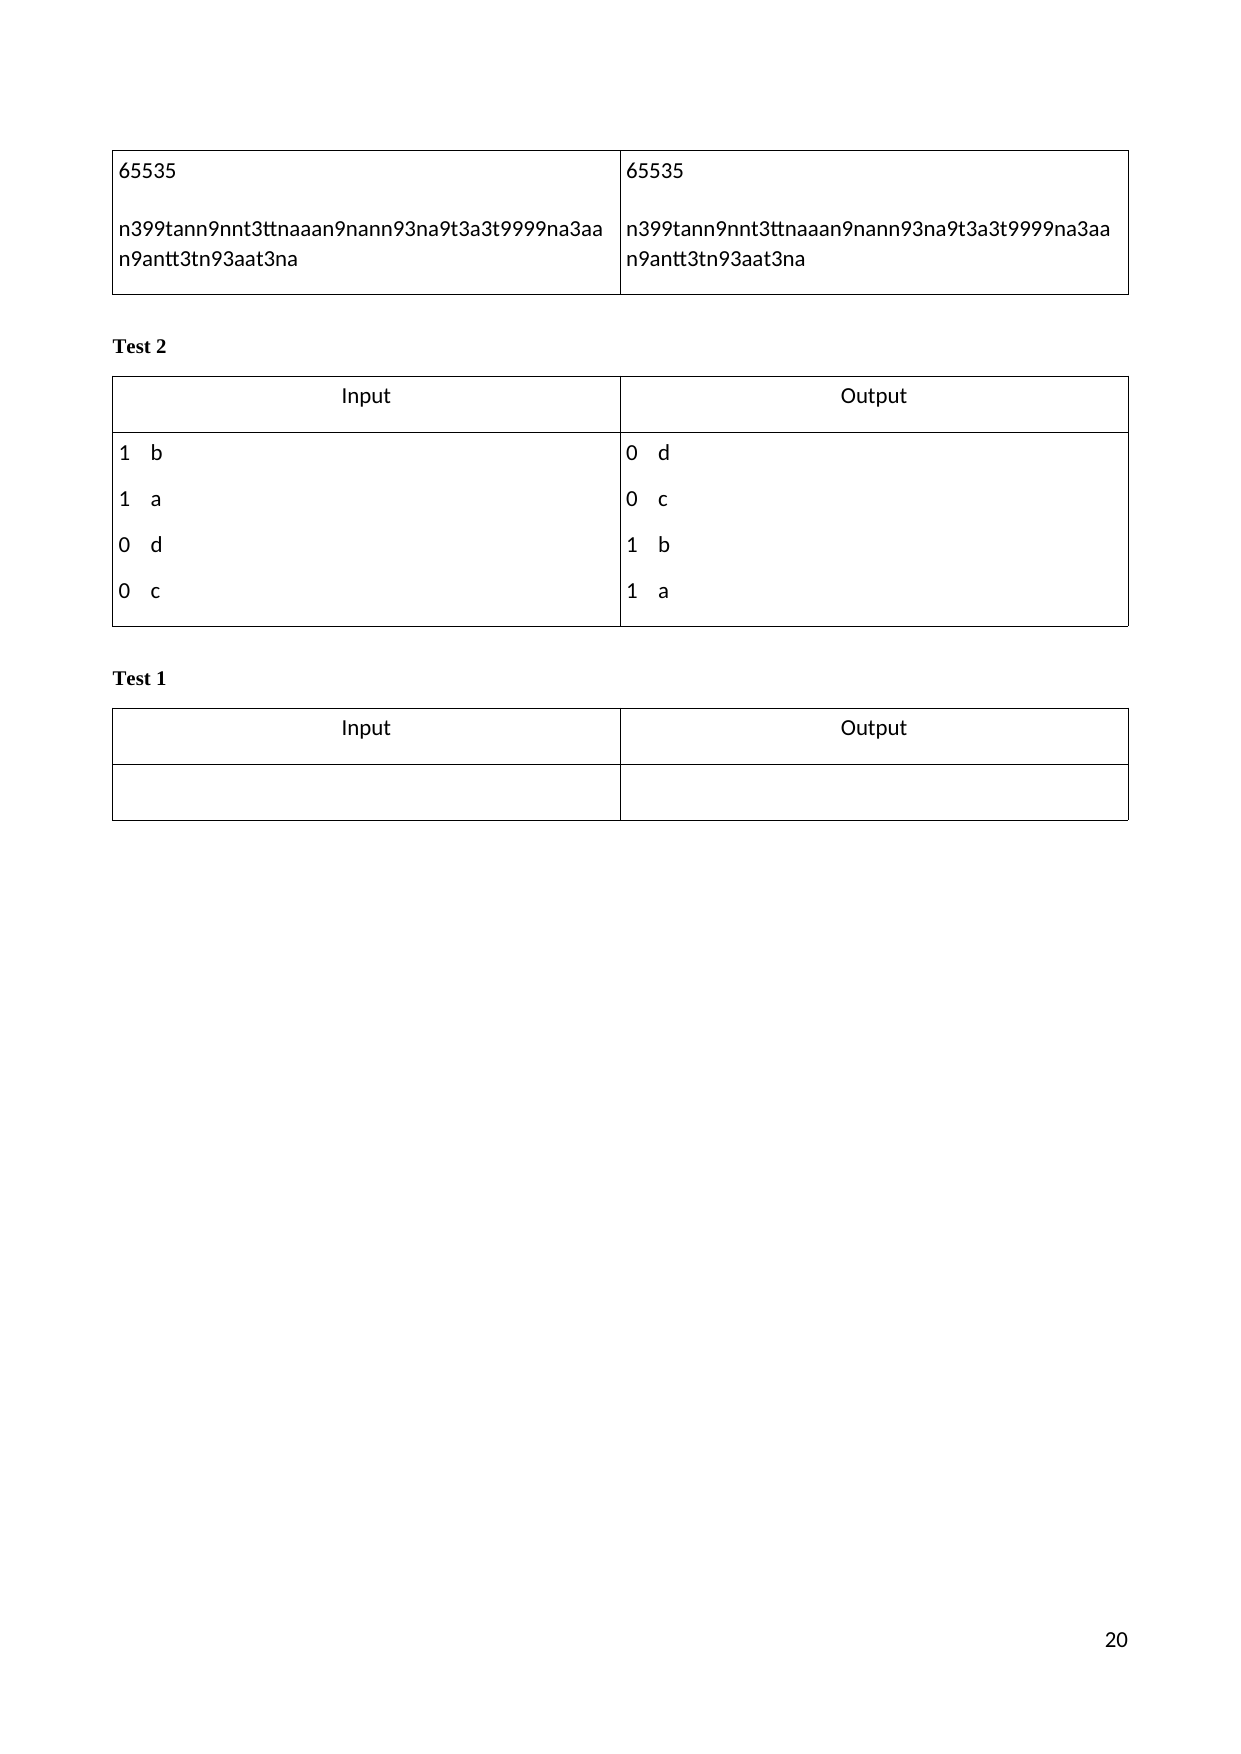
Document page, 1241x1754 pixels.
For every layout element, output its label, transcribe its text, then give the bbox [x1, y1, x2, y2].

table_cell [621, 765, 1128, 820]
table_header Output [621, 377, 1128, 432]
table_header Input [113, 377, 620, 432]
table_cell 65535 n399tann9nnt3ttnaaan9nann93na9t3a3t9999na3aan9antt3tn93aat3na [113, 151, 620, 294]
table_cell [113, 765, 620, 820]
text Test 1 [112, 666, 1128, 690]
table_cell 65535 n399tann9nnt3ttnaaan9nann93na9t3a3t9999na3aan9antt3tn93aat3na [621, 151, 1128, 294]
table_header Input [113, 709, 620, 764]
table_cell 0 d 0 c 1 b 1 a [621, 433, 1128, 626]
table_header Output [621, 709, 1128, 764]
table_cell 1 b 1 a 0 d 0 c [113, 433, 620, 626]
text Test 2 [112, 334, 1128, 358]
